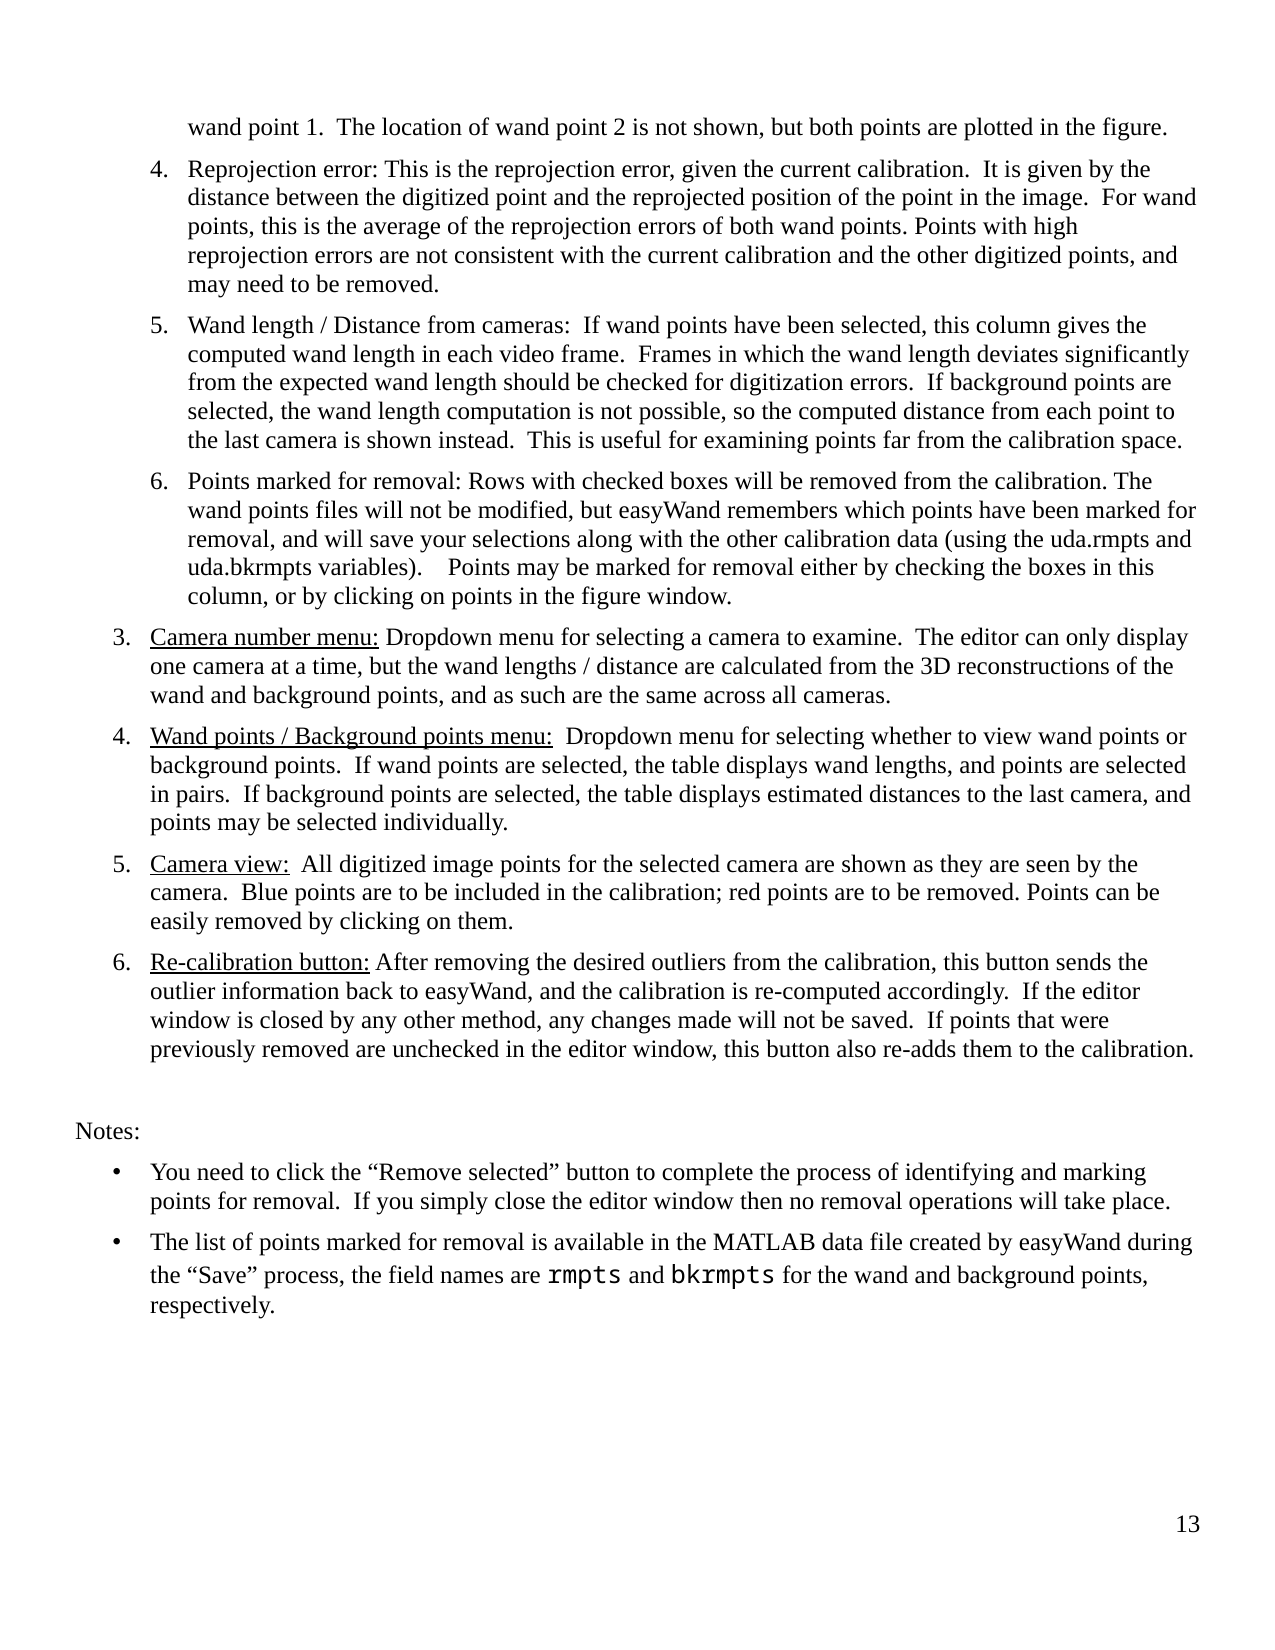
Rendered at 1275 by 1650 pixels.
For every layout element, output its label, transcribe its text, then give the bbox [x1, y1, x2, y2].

list You need to click the “Remove selected” button to complete the process of identifying and marking points for removal. If you simply close the editor window then no removal operations will take place. [112, 1157, 1200, 1215]
list Camera view: All digitized image points for the selected camera are shown as they are seen by the camera. Blue points are to be included in the calibration; red points are to be removed. Points can be easily removed by clicking on them. [112, 849, 1200, 935]
list Re-calibration button: After removing the desired outliers from the calibration, this button sends the outlier information back to easyWand, and the calibration is re-computed accordingly. If the editor window is closed by any other method, any changes made will not be saved. If points that were previously removed are unchecked in the editor window, this button also re-adds them to the calibration. [112, 947, 1200, 1062]
list Wand points / Background points menu: Dropdown menu for selecting whether to view wand points or background points. If wand points are selected, the table displays wand lengths, and points are selected in pairs. If background points are selected, the table displays estimated distances to the last camera, and points may be selected individually. [112, 721, 1200, 836]
list wand point 1. The location of wand point 2 is not shown, but both points are plotted in the figure. [150, 112, 1200, 141]
list The list of points marked for removal is available in the MATLAB data file created by easyWand during the “Save” process, the field names are rmpts and bkrmpts for the wand and background points, respectively. [112, 1227, 1200, 1319]
list Points marked for removal: Rows with checked boxes will be removed from the calibration. The wand points files will not be modified, but easyWand remembers which points have been marked for removal, and will save your selections along with the other calibration data (using the uda.rmpts and uda.bkrmpts variables). Points may be marked for removal either by checking the boxes in this column, or by clicking on points in the figure window. [150, 466, 1200, 610]
list Camera number menu: Dropdown menu for selecting a camera to examine. The editor can only display one camera at a time, but the wand lengths / distance are calculated from the 3D reconstructions of the wand and background points, and as such are the same across all cameras. [112, 622, 1200, 709]
list Reprojection error: This is the reprojection error, given the current calibration. It is given by the distance between the digitized point and the reprojected position of the point in the image. For wand points, this is the average of the reprojection errors of both wand points. Points with high reprojection errors are not consistent with the current calibration and the other digitized points, and may need to be removed. [150, 154, 1200, 297]
list Wand length / Distance from cameras: If wand points have been selected, this column gives the computed wand length in each video frame. Frames in which the wand length deviates significantly from the expected wand length should be checked for digitization errors. If background points are selected, the wand length computation is not possible, so the computed distance from each point to the last camera is shown instead. This is useful for examining points far from the calibration space. [150, 310, 1200, 454]
text Notes: [75, 1116, 1200, 1145]
